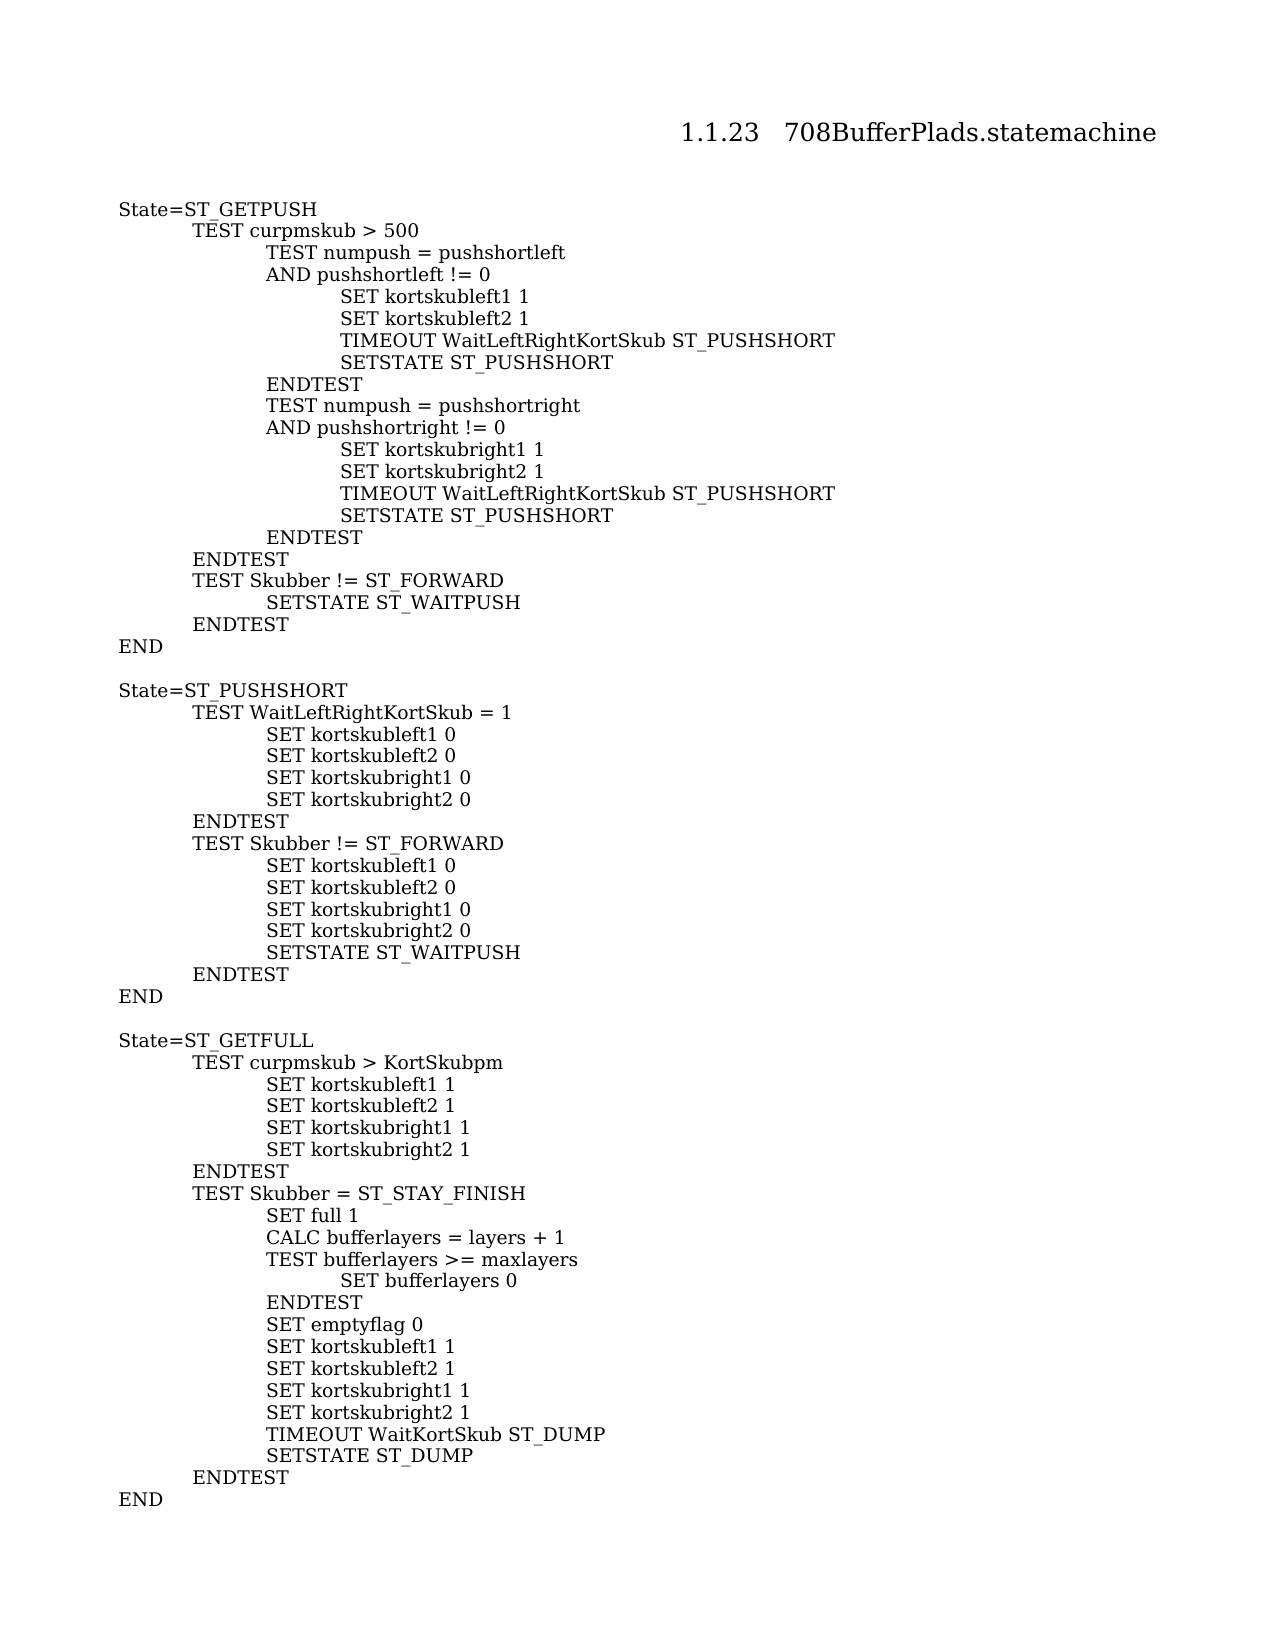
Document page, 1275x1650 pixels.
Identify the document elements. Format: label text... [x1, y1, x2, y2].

text SETSTATE ST_WAITPUSH [118, 592, 1157, 614]
text END [118, 636, 1157, 658]
text ENDTEST [118, 811, 1157, 833]
text SET kortskubright1 1 [118, 1117, 1157, 1139]
text TEST Skubber = ST_STAY_FINISH [118, 1183, 1157, 1205]
text TEST bufferlayers >= maxlayers [118, 1249, 1157, 1271]
text END [118, 986, 1157, 1008]
text ENDTEST [118, 1467, 1157, 1489]
text ENDTEST [118, 1292, 1157, 1314]
text State=ST_GETPUSH [118, 199, 1157, 221]
text AND pushshortleft != 0 [118, 264, 1157, 286]
text SETSTATE ST_DUMP [118, 1446, 1157, 1467]
text ENDTEST [118, 549, 1157, 571]
text SET kortskubright1 0 [118, 899, 1157, 921]
text AND pushshortright != 0 [118, 417, 1157, 439]
text SET kortskubleft1 1 [118, 1074, 1157, 1096]
text SET bufferlayers 0 [118, 1271, 1157, 1292]
text SET kortskubright2 1 [118, 461, 1157, 483]
text State=ST_GETFULL [118, 1030, 1157, 1052]
text SET kortskubleft2 1 [118, 1096, 1157, 1117]
text ENDTEST [118, 527, 1157, 549]
text CALC bufferlayers = layers + 1 [118, 1227, 1157, 1249]
text SET kortskubright2 0 [118, 921, 1157, 942]
text SET kortskubleft1 1 [118, 286, 1157, 308]
text ENDTEST [118, 374, 1157, 396]
text TIMEOUT WaitLeftRightKortSkub ST_PUSHSHORT [118, 330, 1157, 352]
text SET kortskubleft1 1 [118, 1336, 1157, 1358]
text TEST WaitLeftRightKortSkub = 1 [118, 702, 1157, 724]
text TEST Skubber != ST_FORWARD [118, 571, 1157, 592]
text SET kortskubright2 0 [118, 789, 1157, 811]
text SET kortskubright1 1 [118, 1380, 1157, 1402]
text ENDTEST [118, 964, 1157, 986]
text SET kortskubright2 1 [118, 1402, 1157, 1424]
text TEST numpush = pushshortright [118, 396, 1157, 417]
text SETSTATE ST_WAITPUSH [118, 942, 1157, 964]
text SET full 1 [118, 1205, 1157, 1227]
text ENDTEST [118, 1161, 1157, 1183]
text SET emptyflag 0 [118, 1314, 1157, 1336]
text State=ST_PUSHSHORT [118, 680, 1157, 702]
text SET kortskubleft2 1 [118, 1358, 1157, 1380]
text SET kortskubright1 1 [118, 439, 1157, 461]
text TEST curpmskub > 500 [118, 221, 1157, 242]
text SET kortskubright2 1 [118, 1139, 1157, 1161]
text SET kortskubleft2 0 [118, 877, 1157, 899]
text SET kortskubleft1 0 [118, 855, 1157, 877]
text SET kortskubleft2 1 [118, 308, 1157, 330]
text SET kortskubleft2 0 [118, 746, 1157, 767]
text END [118, 1489, 1157, 1511]
text SETSTATE ST_PUSHSHORT [118, 505, 1157, 527]
text ENDTEST [118, 614, 1157, 636]
text TIMEOUT WaitLeftRightKortSkub ST_PUSHSHORT [118, 483, 1157, 505]
text TEST Skubber != ST_FORWARD [118, 833, 1157, 855]
text SET kortskubleft1 0 [118, 724, 1157, 746]
text TEST curpmskub > KortSkubpm [118, 1052, 1157, 1074]
text SETSTATE ST_PUSHSHORT [118, 352, 1157, 374]
text TIMEOUT WaitKortSkub ST_DUMP [118, 1424, 1157, 1446]
text SET kortskubright1 0 [118, 767, 1157, 789]
text TEST numpush = pushshortleft [118, 242, 1157, 264]
